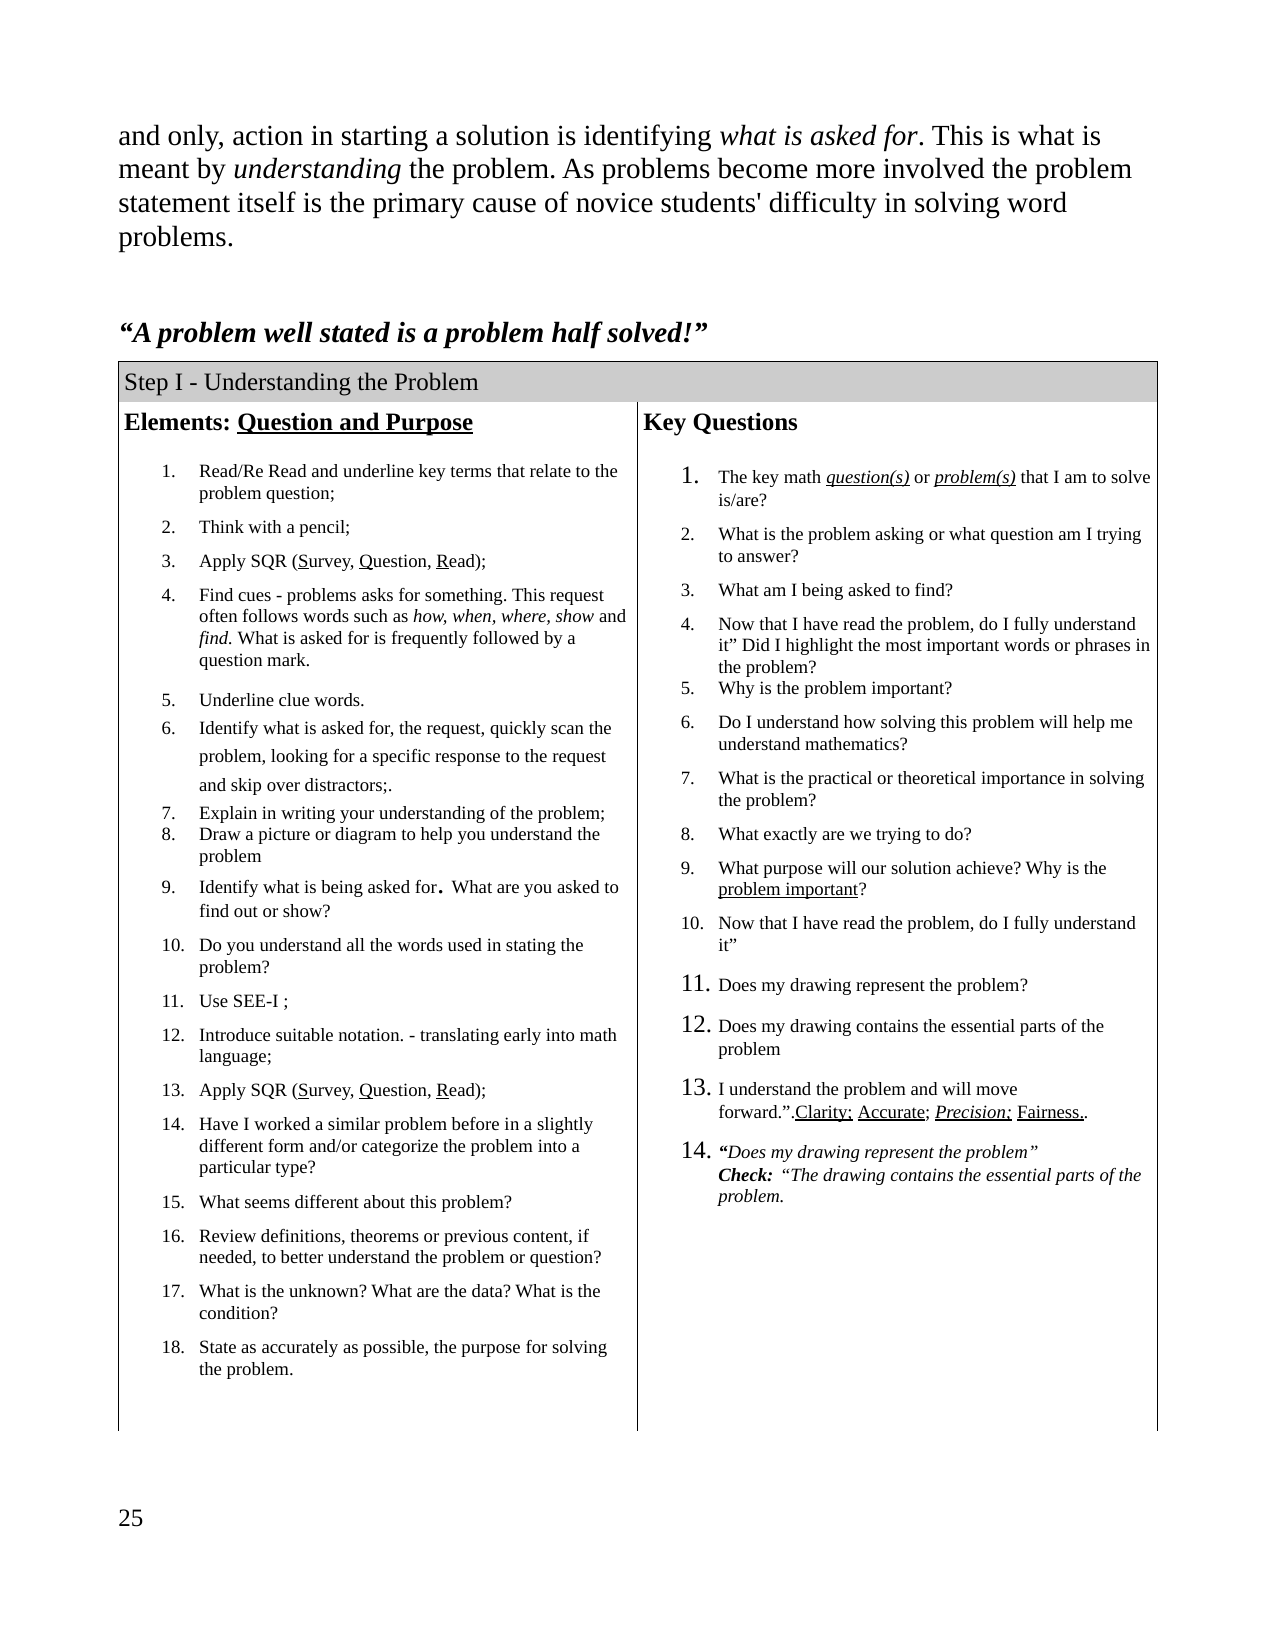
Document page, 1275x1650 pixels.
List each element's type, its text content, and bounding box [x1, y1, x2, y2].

table_cell Key Questions [638, 402, 1157, 454]
text “A problem well stated is a problem half solved!” [118, 315, 1039, 349]
table_cell Elements: Question and Purpose [119, 402, 637, 454]
table_cell The key math question(s) or problem(s) that I am to solve is/are? What is the problem asking or what question am I trying to answer? What am I being asked to find? Now that I have read the problem, do I fully understand it‌” Did I highlight the most important words or phrases in the problem‌? Why is the problem important? Do I understand how solving this problem will help me understand mathematics? What is the practical or theoretical importance in solving the problem? What exactly are we trying to do? What purpose will our solution achieve? Why is the problem important? Now that I have read the problem, do I fully understand it‌” Does my drawing represent the problem‌? Does my drawing contains the essential parts of the problem I understand the problem and will move forward.”.Clarity; Accurate; Precision; Fairness.. “Does my drawing represent the problem‌” Check: “The drawing contains the essential parts of the problem. [638, 454, 1157, 1431]
text and only, action in starting a solution is identifying what is asked for. This is what is meant by understanding the problem. As problems become more involved the problem statement itself is the primary cause of novice students' difficulty in solving word problems. [118, 118, 1157, 252]
table_cell Read/Re Read and underline key terms that relate to the problem question; Think with a pencil; Apply SQR (Survey, Question, Read); Find cues - problems asks for something. This request often follows words such as how, when, where, show and find. What is asked for is frequently followed by a question mark. Underline clue words. Identify what is asked for, the request, quickly scan the problem, looking for a specific response to the request and skip over distractors;. Explain in writing your understanding of the problem; Draw a picture or diagram to help you understand the problem Identify what is being asked for. What are you asked to find out or show? Do you understand all the words used in stating the problem? Use SEE-I ; Introduce suitable notation. - translating early into math language; Apply SQR (Survey, Question, Read); Have I worked a similar problem before in a slightly different form and/or categorize the problem into a particular type? What seems different about this problem? Review definitions, theorems or previous content, if needed, to better understand the problem or question? What is the unknown? What are the data? What is the condition? State as accurately as possible, the purpose for solving the problem. . [119, 454, 637, 1431]
table_header Step I - Understanding the Problem [119, 362, 1157, 402]
